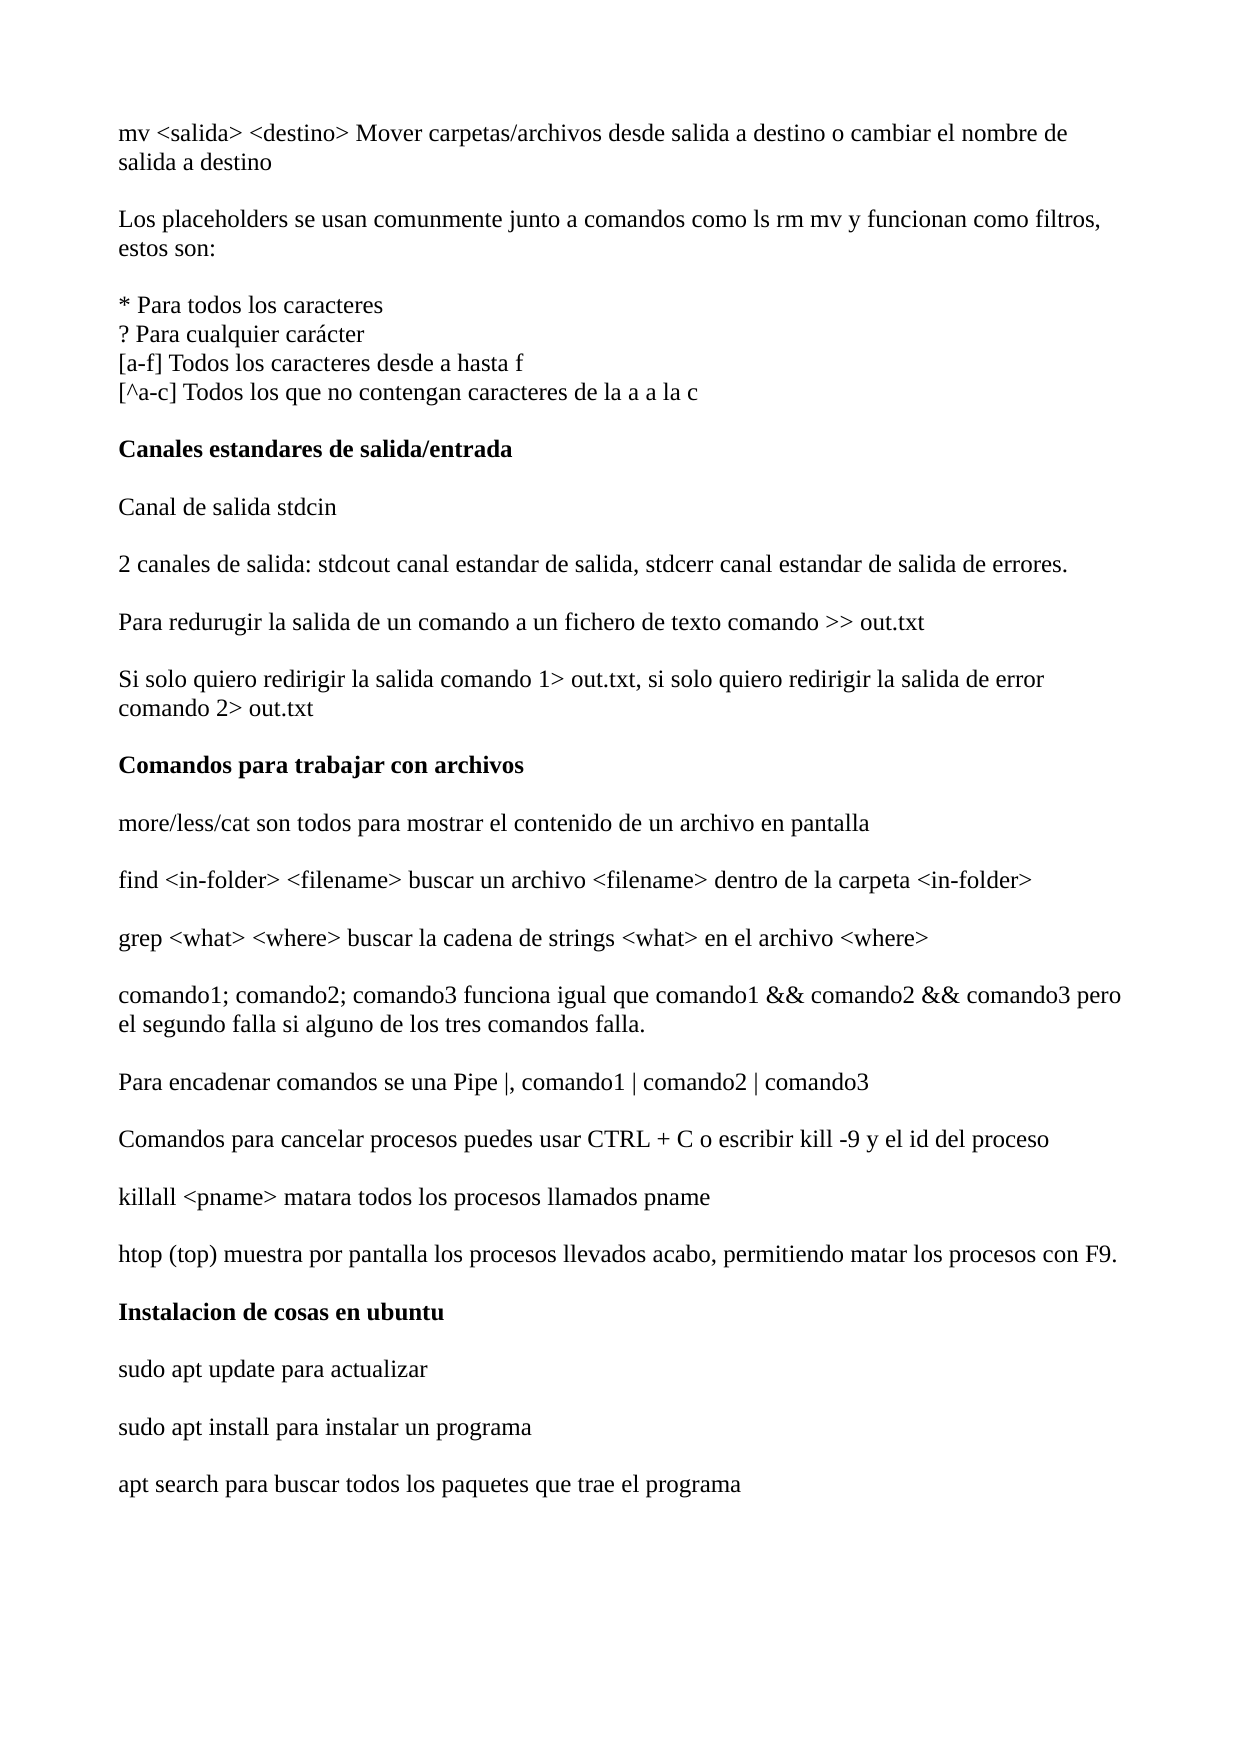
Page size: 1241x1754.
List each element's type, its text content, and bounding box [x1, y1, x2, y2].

text apt search para buscar todos los paquetes que trae el programa [118, 1469, 1122, 1498]
text Para redurugir la salida de un comando a un fichero de texto comando >> out.txt [118, 607, 1122, 636]
text Canal de salida stdcin [118, 492, 1122, 521]
text Comandos para cancelar procesos puedes usar CTRL + C o escribir kill -9 y el id del proceso [118, 1124, 1122, 1153]
text find <in-folder> <filename> buscar un archivo <filename> dentro de la carpeta <in-folder> [118, 866, 1122, 894]
text sudo apt install para instalar un programa [118, 1412, 1122, 1441]
text Los placeholders se usan comunmente junto a comandos como ls rm mv y funcionan como filtros, estos son: [118, 204, 1122, 262]
text * Para todos los caracteres [118, 291, 1122, 319]
text comando1; comando2; comando3 funciona igual que comando1 && comando2 && comando3 pero el segundo falla si alguno de los tres comandos falla. [118, 981, 1122, 1038]
text Comandos para trabajar con archivos [118, 751, 1122, 779]
text killall <pname> matara todos los procesos llamados pname [118, 1182, 1122, 1211]
text more/less/cat son todos para mostrar el contenido de un archivo en pantalla [118, 808, 1122, 837]
text Para encadenar comandos se una Pipe |, comando1 | comando2 | comando3 [118, 1067, 1122, 1096]
text [a-f] Todos los caracteres desde a hasta f [118, 348, 1122, 377]
text mv <salida> <destino> Mover carpetas/archivos desde salida a destino o cambiar el nombre de salida a destino [118, 118, 1122, 176]
text sudo apt update para actualizar [118, 1354, 1122, 1383]
text htop (top) muestra por pantalla los procesos llevados acabo, permitiendo matar los procesos con F9. [118, 1239, 1122, 1268]
text ? Para cualquier carácter [118, 319, 1122, 348]
text Instalacion de cosas en ubuntu [118, 1297, 1122, 1326]
text grep <what> <where> buscar la cadena de strings <what> en el archivo <where> [118, 923, 1122, 952]
text 2 canales de salida: stdcout canal estandar de salida, stdcerr canal estandar de salida de errores. [118, 549, 1122, 578]
text Si solo quiero redirigir la salida comando 1> out.txt, si solo quiero redirigir la salida de error comando 2> out.txt [118, 664, 1122, 722]
text [^a-c] Todos los que no contengan caracteres de la a a la c [118, 377, 1122, 406]
text Canales estandares de salida/entrada [118, 434, 1122, 463]
